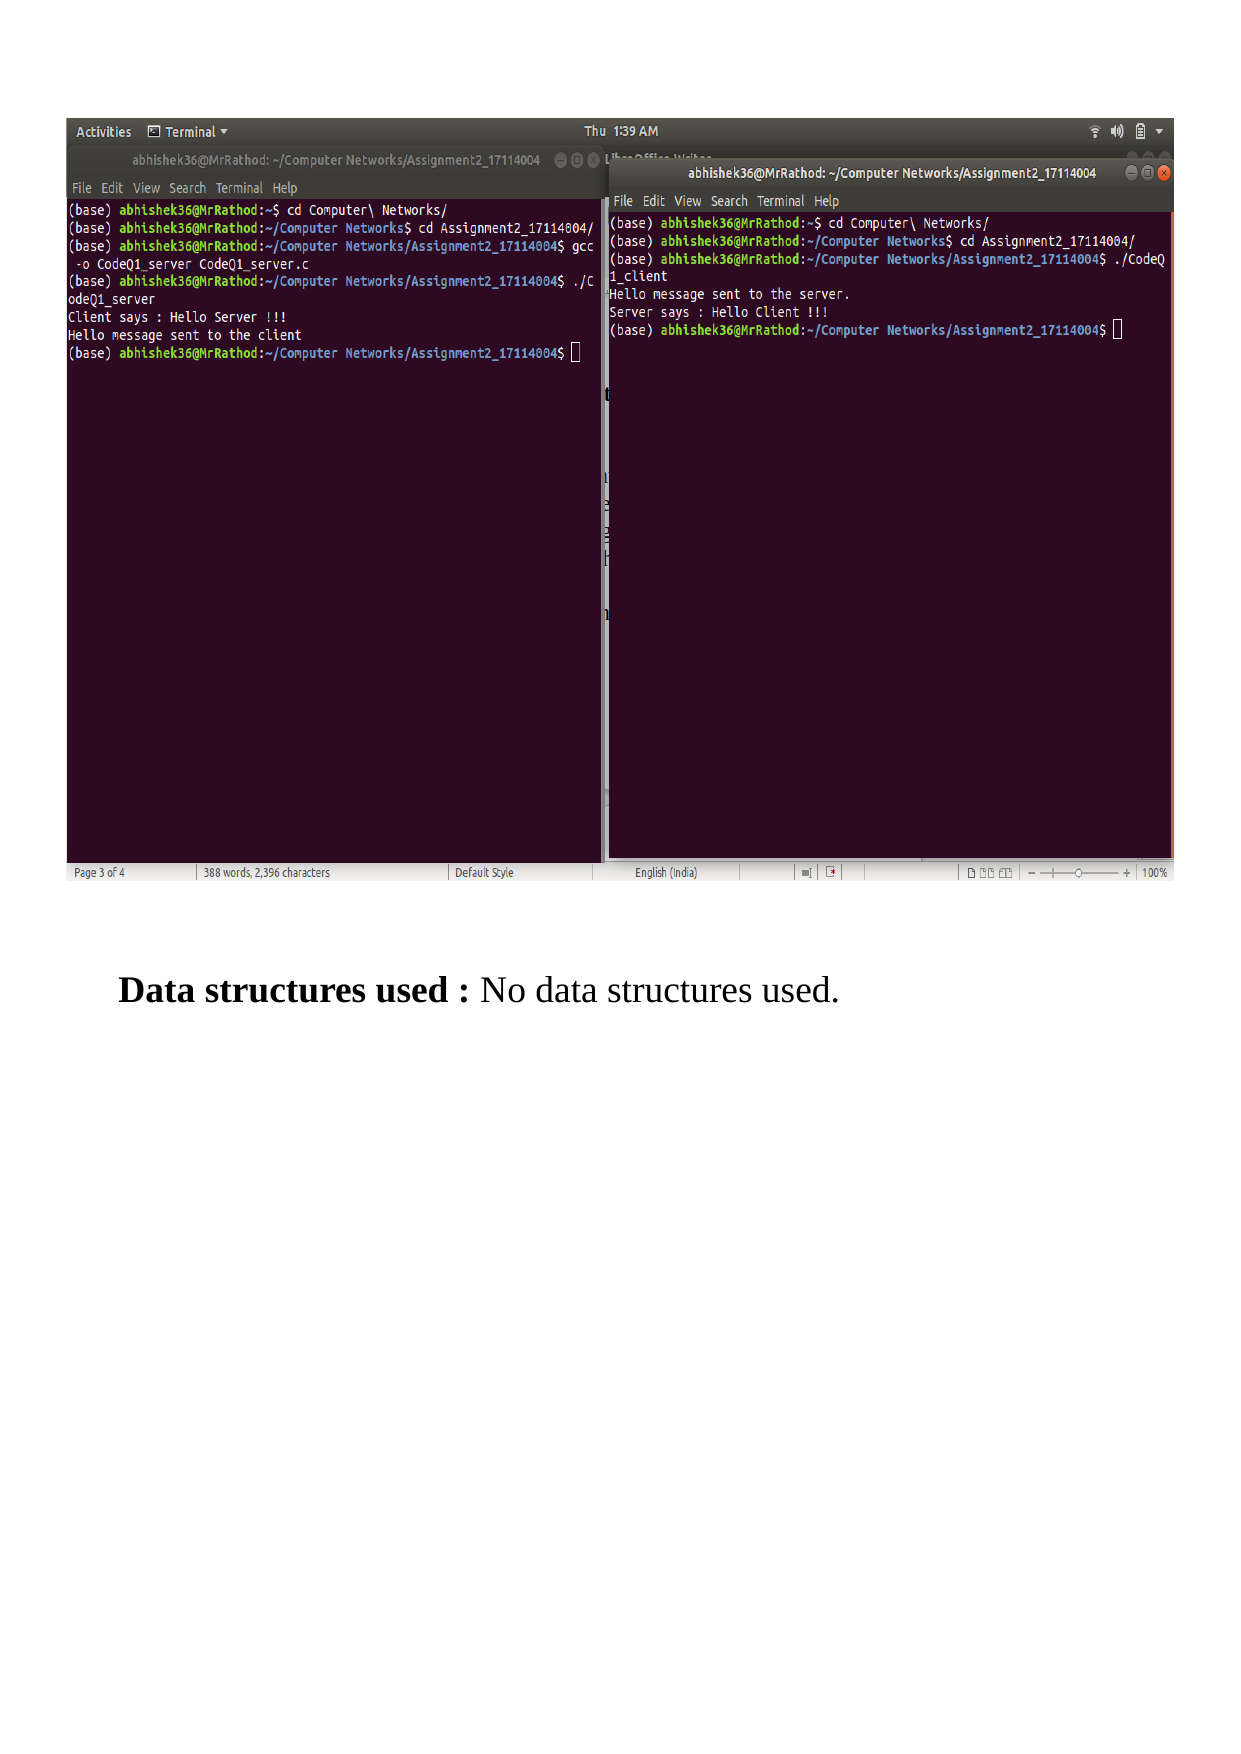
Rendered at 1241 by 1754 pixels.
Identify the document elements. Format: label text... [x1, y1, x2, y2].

text Data structures used : No data structures used. [118, 967, 1122, 1010]
picture [66, 118, 1174, 881]
